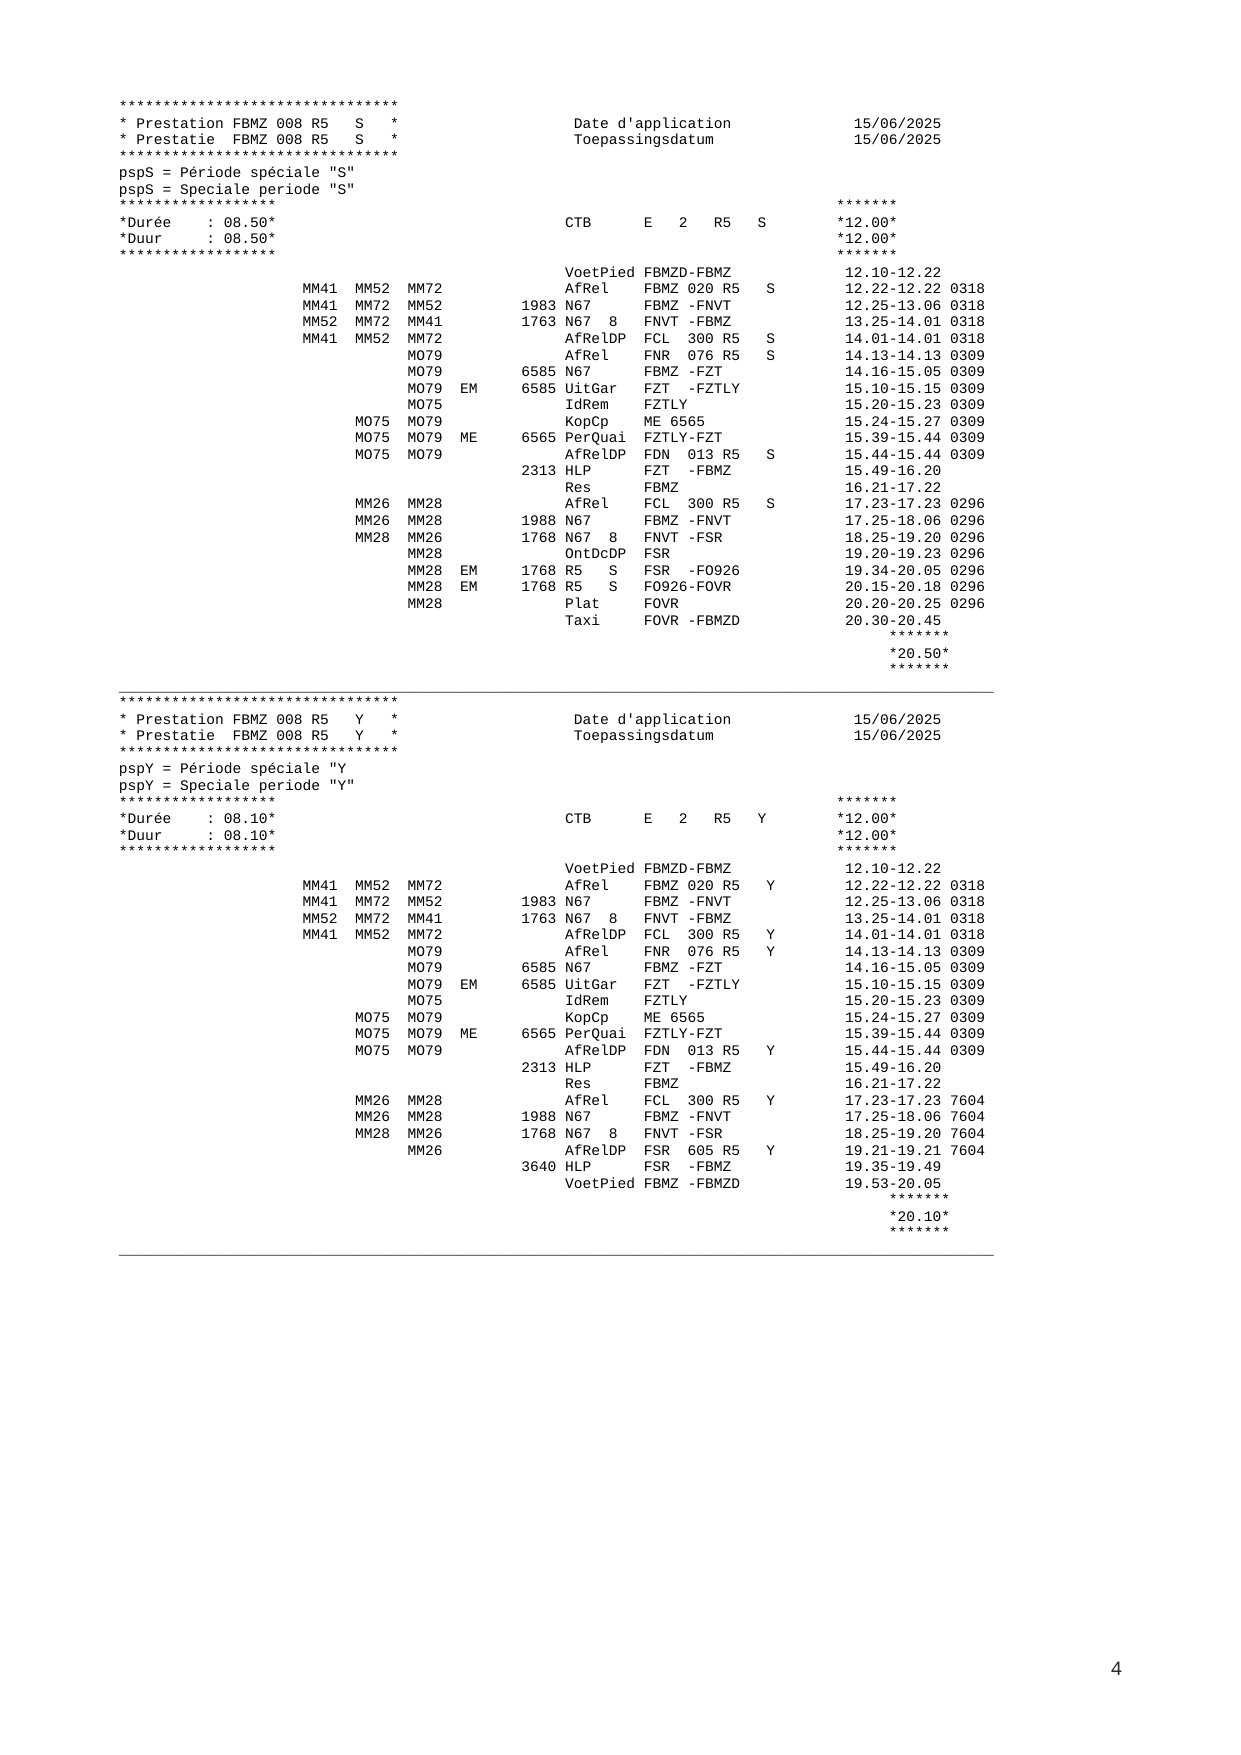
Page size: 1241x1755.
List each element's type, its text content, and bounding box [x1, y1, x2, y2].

text ******************************** * Prestation FBMZ 008 R5 Y * Date d'application 15/06/2025 * Prestatie FBMZ 008 R5 Y * Toepassingsdatum 15/06/2025 ******************************** pspY = Période spéciale "Y pspY = Speciale periode "Y" ****************** ******* *Durée : 08.10* CTB E 2 R5 Y *12.00* *Duur : 08.10* *12.00* ****************** ******* VoetPied FBMZD-FBMZ 12.10-12.22 MM41 MM52 MM72 AfRel FBMZ 020 R5 Y 12.22-12.22 0318 MM41 MM72 MM52 1983 N67 FBMZ -FNVT 12.25-13.06 0318 MM52 MM72 MM41 1763 N67 8 FNVT -FBMZ 13.25-14.01 0318 MM41 MM52 MM72 AfRelDP FCL 300 R5 Y 14.01-14.01 0318 MO79 AfRel FNR 076 R5 Y 14.13-14.13 0309 MO79 6585 N67 FBMZ -FZT 14.16-15.05 0309 MO79 EM 6585 UitGar FZT -FZTLY 15.10-15.15 0309 MO75 IdRem FZTLY 15.20-15.23 0309 MO75 MO79 KopCp ME 6565 15.24-15.27 0309 MO75 MO79 ME 6565 PerQuai FZTLY-FZT 15.39-15.44 0309 MO75 MO79 AfRelDP FDN 013 R5 Y 15.44-15.44 0309 2313 HLP FZT -FBMZ 15.49-16.20 Res FBMZ 16.21-17.22 MM26 MM28 AfRel FCL 300 R5 Y 17.23-17.23 7604 MM26 MM28 1988 N67 FBMZ -FNVT 17.25-18.06 7604 MM28 MM26 1768 N67 8 FNVT -FSR 18.25-19.20 7604 MM26 AfRelDP FSR 605 R5 Y 19.21-19.21 7604 3640 HLP FSR -FBMZ 19.35-19.49 VoetPied FBMZ -FBMZD 19.53-20.05 ******* *20.10* ******* ____________________________________________________________________________________________________ [119, 696, 1122, 1259]
text ******************************** * Prestation FBMZ 008 R5 S * Date d'application 15/06/2025 * Prestatie FBMZ 008 R5 S * Toepassingsdatum 15/06/2025 ******************************** pspS = Période spéciale "S" pspS = Speciale periode "S" ****************** ******* *Durée : 08.50* CTB E 2 R5 S *12.00* *Duur : 08.50* *12.00* ****************** ******* VoetPied FBMZD-FBMZ 12.10-12.22 MM41 MM52 MM72 AfRel FBMZ 020 R5 S 12.22-12.22 0318 MM41 MM72 MM52 1983 N67 FBMZ -FNVT 12.25-13.06 0318 MM52 MM72 MM41 1763 N67 8 FNVT -FBMZ 13.25-14.01 0318 MM41 MM52 MM72 AfRelDP FCL 300 R5 S 14.01-14.01 0318 MO79 AfRel FNR 076 R5 S 14.13-14.13 0309 MO79 6585 N67 FBMZ -FZT 14.16-15.05 0309 MO79 EM 6585 UitGar FZT -FZTLY 15.10-15.15 0309 MO75 IdRem FZTLY 15.20-15.23 0309 MO75 MO79 KopCp ME 6565 15.24-15.27 0309 MO75 MO79 ME 6565 PerQuai FZTLY-FZT 15.39-15.44 0309 MO75 MO79 AfRelDP FDN 013 R5 S 15.44-15.44 0309 2313 HLP FZT -FBMZ 15.49-16.20 Res FBMZ 16.21-17.22 MM26 MM28 AfRel FCL 300 R5 S 17.23-17.23 0296 MM26 MM28 1988 N67 FBMZ -FNVT 17.25-18.06 0296 MM28 MM26 1768 N67 8 FNVT -FSR 18.25-19.20 0296 MM28 OntDcDP FSR 19.20-19.23 0296 MM28 EM 1768 R5 S FSR -FO926 19.34-20.05 0296 MM28 EM 1768 R5 S FO926-FOVR 20.15-20.18 0296 MM28 Plat FOVR 20.20-20.25 0296 Taxi FOVR -FBMZD 20.30-20.45 ******* *20.50* ******* ____________________________________________________________________________________________________ [119, 99, 1122, 696]
